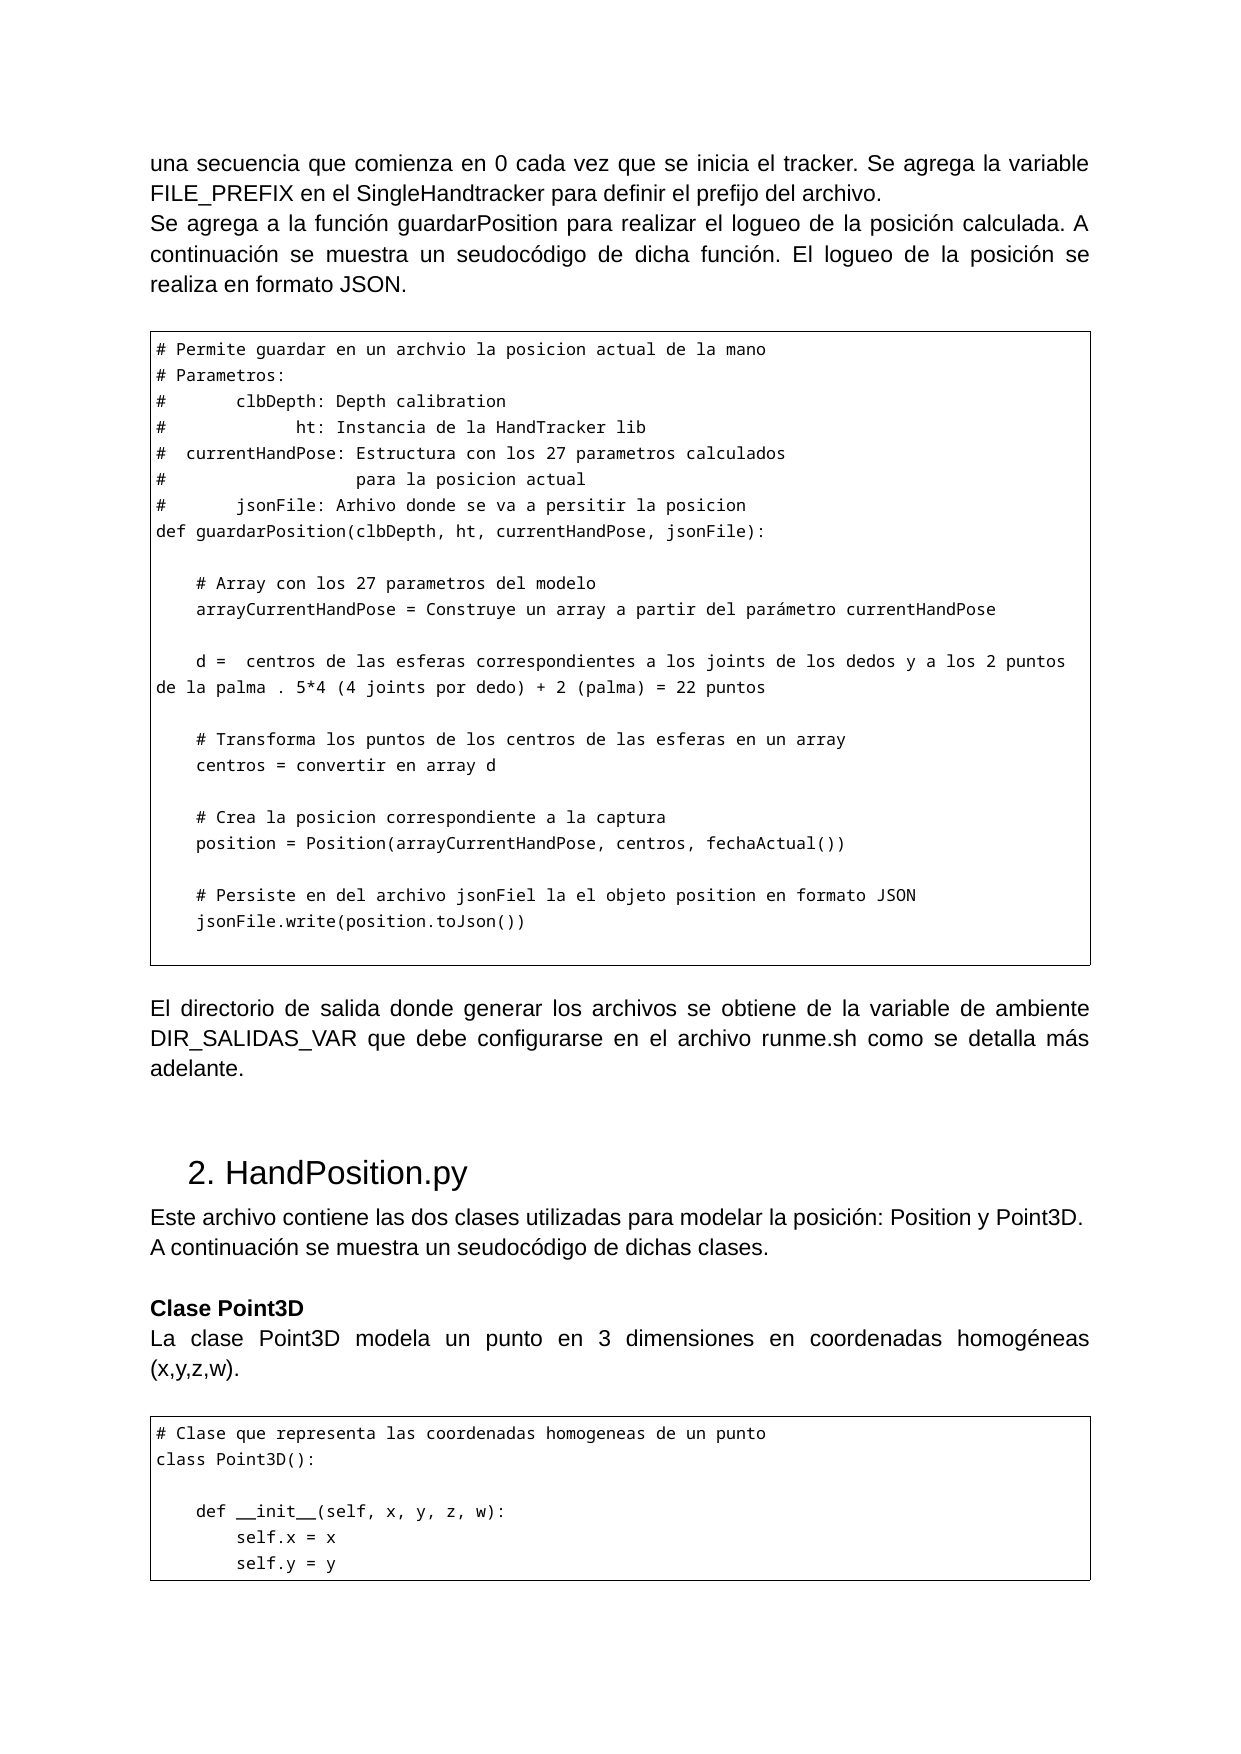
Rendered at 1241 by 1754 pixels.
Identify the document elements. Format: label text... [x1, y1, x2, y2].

text La clase Point3D modela un punto en 3 dimensiones en coordenadas homogéneas (x,y,z,w). [150, 1325, 1090, 1381]
text Este archivo contiene las dos clases utilizadas para modelar la posición: Position y Point3D. [150, 1204, 1090, 1230]
text El directorio de salida donde generar los archivos se obtiene de la variable de ambiente DIR_SALIDAS_VAR que debe configurarse en el archivo runme.sh como se detalla más adelante. [150, 995, 1090, 1082]
table_header # Permite guardar en un archvio la posicion actual de la mano # Parametros: # clbDepth: Depth calibration # ht: Instancia de la HandTracker lib # currentHandPose: Estructura con los 27 parametros calculados # para la posicion actual # jsonFile: Arhivo donde se va a persitir la posicion def guardarPosition(clbDepth, ht, currentHandPose, jsonFile): # Array con los 27 parametros del modelo arrayCurrentHandPose = Construye un array a partir del parámetro currentHandPose d = centros de las esferas correspondientes a los joints de los dedos y a los 2 puntos de la palma . 5*4 (4 joints por dedo) + 2 (palma) = 22 puntos # Transforma los puntos de los centros de las esferas en un array centros = convertir en array d # Crea la posicion correspondiente a la captura position = Position(arrayCurrentHandPose, centros, fechaActual()) # Persiste en del archivo jsonFiel la el objeto position en formato JSON jsonFile.write(position.toJson()) [151, 332, 1090, 964]
text Se agrega a la función guardarPosition para realizar el logueo de la posición calculada. A continuación se muestra un seudocódigo de dicha función. El logueo de la posición se realiza en formato JSON. [150, 210, 1090, 297]
text una secuencia que comienza en 0 cada vez que se inicia el tracker. Se agrega la variable FILE_PREFIX en el SingleHandtracker para definir el prefijo del archivo. [150, 150, 1090, 207]
table_header # Clase que representa las coordenadas homogeneas de un punto class Point3D(): def __init__(self, x, y, z, w): self.x = x self.y = y [151, 1417, 1090, 1580]
subtitle HandPosition.py [187, 1153, 1090, 1192]
text Clase Point3D [150, 1295, 1090, 1321]
text A continuación se muestra un seudocódigo de dichas clases. [150, 1234, 1090, 1261]
